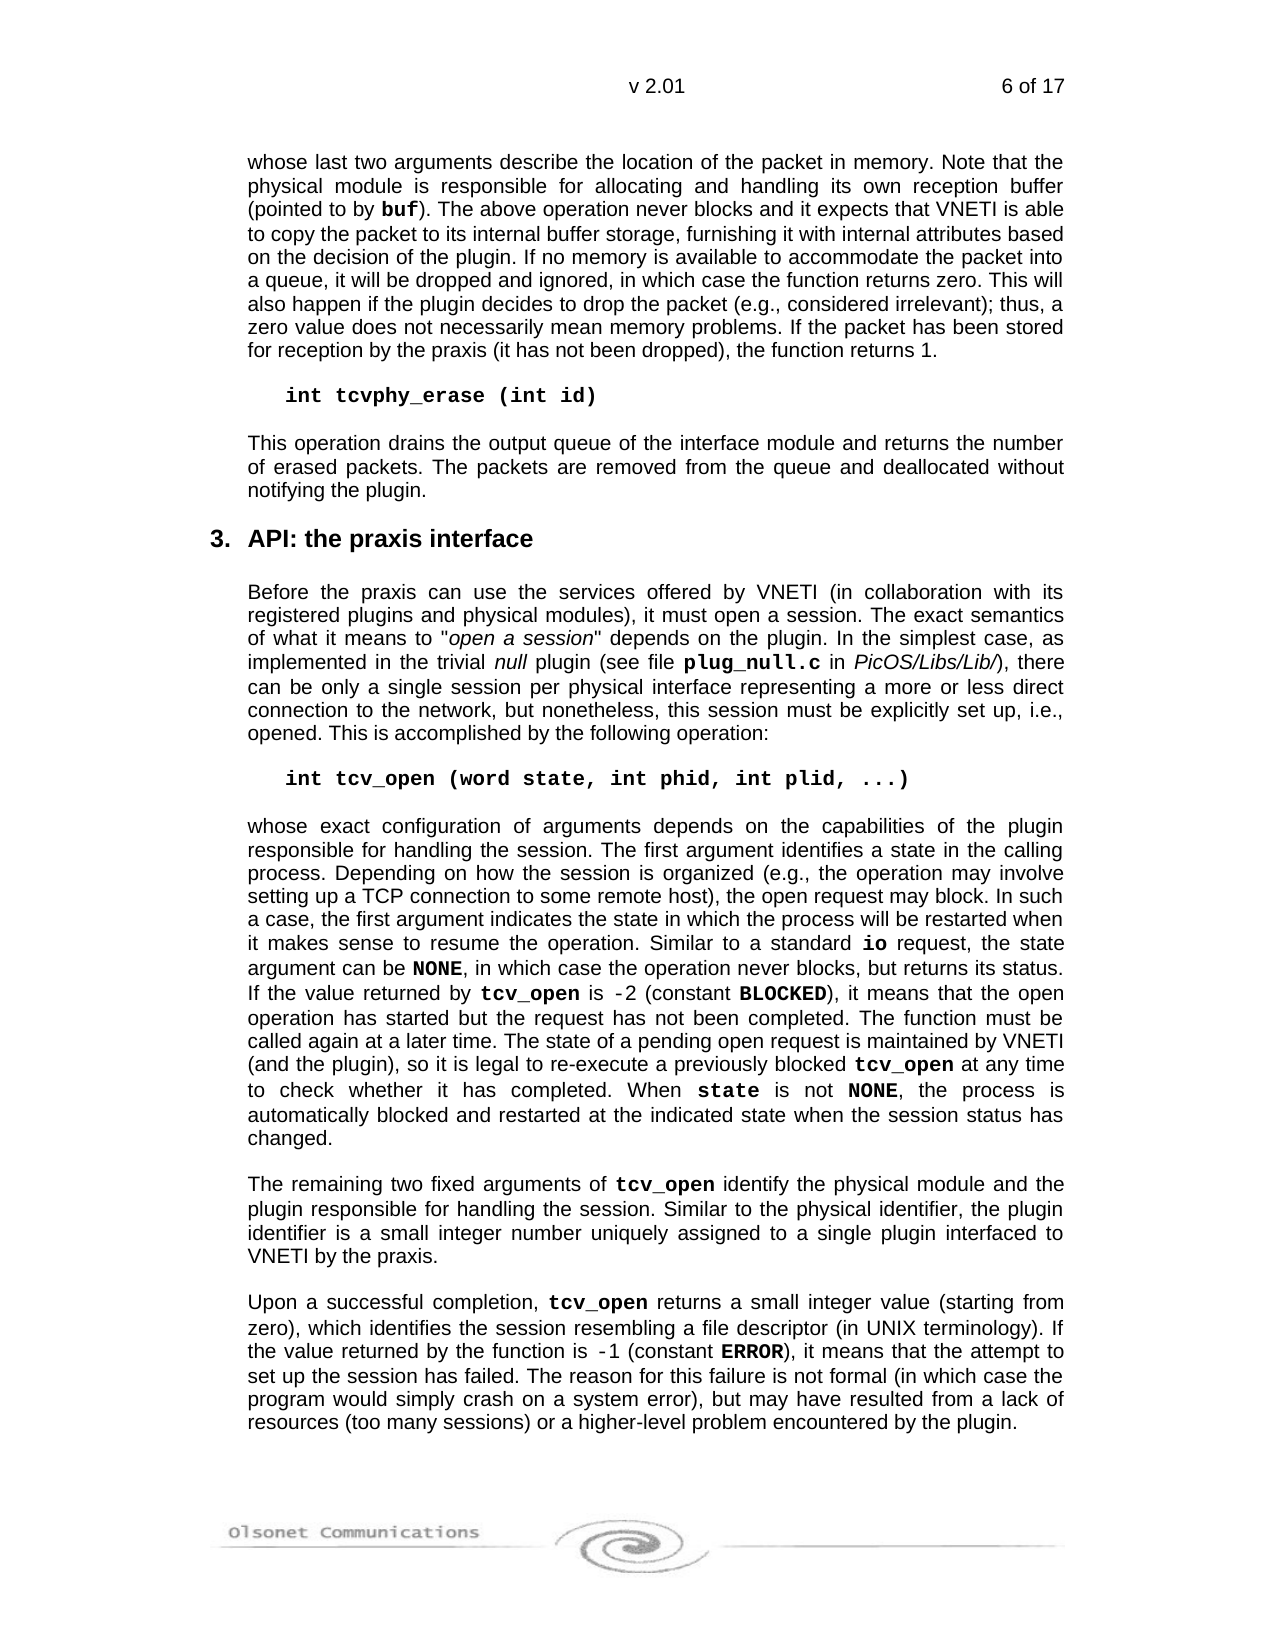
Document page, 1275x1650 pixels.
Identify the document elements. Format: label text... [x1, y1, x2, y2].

picture [210, 1504, 1065, 1596]
text int tcv_open (word state, int phid, int plid, ...) [285, 768, 1065, 792]
text Upon a successful completion, tcv_open returns a small integer value (starting from zero), which identifies the session resembling a file descriptor (in UNIX terminology). If the value returned by the function is -1 (constant ERROR), it means that the attempt to set up the session has failed. The reason for this failure is not formal (in which case the program would simply crash on a system error), but may have resulted from a lack of resources (too many sessions) or a higher-level problem encountered by the plugin. [247, 1291, 1065, 1434]
text This operation drains the output queue of the interface module and returns the number of erased packets. The packets are removed from the queue and deallocated without notifying the plugin. [247, 432, 1065, 502]
text whose exact configuration of arguments depends on the capabilities of the plugin responsible for handling the session. The first argument identifies a state in the calling process. Depending on how the session is organized (e.g., the operation may involve setting up a TCP connection to some remote host), the open request may block. In such a case, the first argument indicates the state in which the process will be restarted when it makes sense to resume the operation. Similar to a standard io request, the state argument can be NONE, in which case the operation never blocks, but returns its status. If the value returned by tcv_open is -2 (constant BLOCKED), it means that the open operation has started but the request has not been completed. The function must be called again at a later time. The state of a pending open request is maintained by VNETI (and the plugin), so it is legal to re-execute a previously blocked tcv_open at any time to check whether it has completed. When state is not NONE, the process is automatically blocked and restarted at the indicated state when the session status has changed. [247, 815, 1065, 1150]
text whose last two arguments describe the location of the packet in memory. Note that the physical module is responsible for allocating and handling its own reception buffer (pointed to by buf). The above operation never blocks and it expects that VNETI is able to copy the packet to its internal buffer storage, furnishing it with internal attributes based on the decision of the plugin. If no memory is available to accommodate the packet into a queue, it will be dropped and ignored, in which case the function returns zero. This will also happen if the plugin decides to drop the packet (e.g., considered irrelevant); thus, a zero value does not necessarily mean memory problems. If the packet has been stored for reception by the praxis (it has not been dropped), the function returns 1. [247, 151, 1065, 362]
text int tcvphy_erase (int id) [285, 385, 1065, 409]
text The remaining two fixed arguments of tcv_open identify the physical module and the plugin responsible for handling the session. Similar to the physical identifier, the plugin identifier is a small integer number uniquely assigned to a single plugin interfaced to VNETI by the praxis. [247, 1173, 1065, 1268]
subtitle API: the praxis interface [210, 525, 1065, 553]
text Before the praxis can use the services offered by VNETI (in collaboration with its registered plugins and physical modules), it must open a session. The exact semantics of what it means to "open a session" depends on the plugin. In the simplest case, as implemented in the trivial null plugin (see file plug_null.c in PicOS/Libs/Lib/), there can be only a single session per physical interface representing a more or less direct connection to the network, but nonetheless, this session must be explicitly set up, i.e., opened. This is accomplished by the following operation: [247, 581, 1065, 745]
